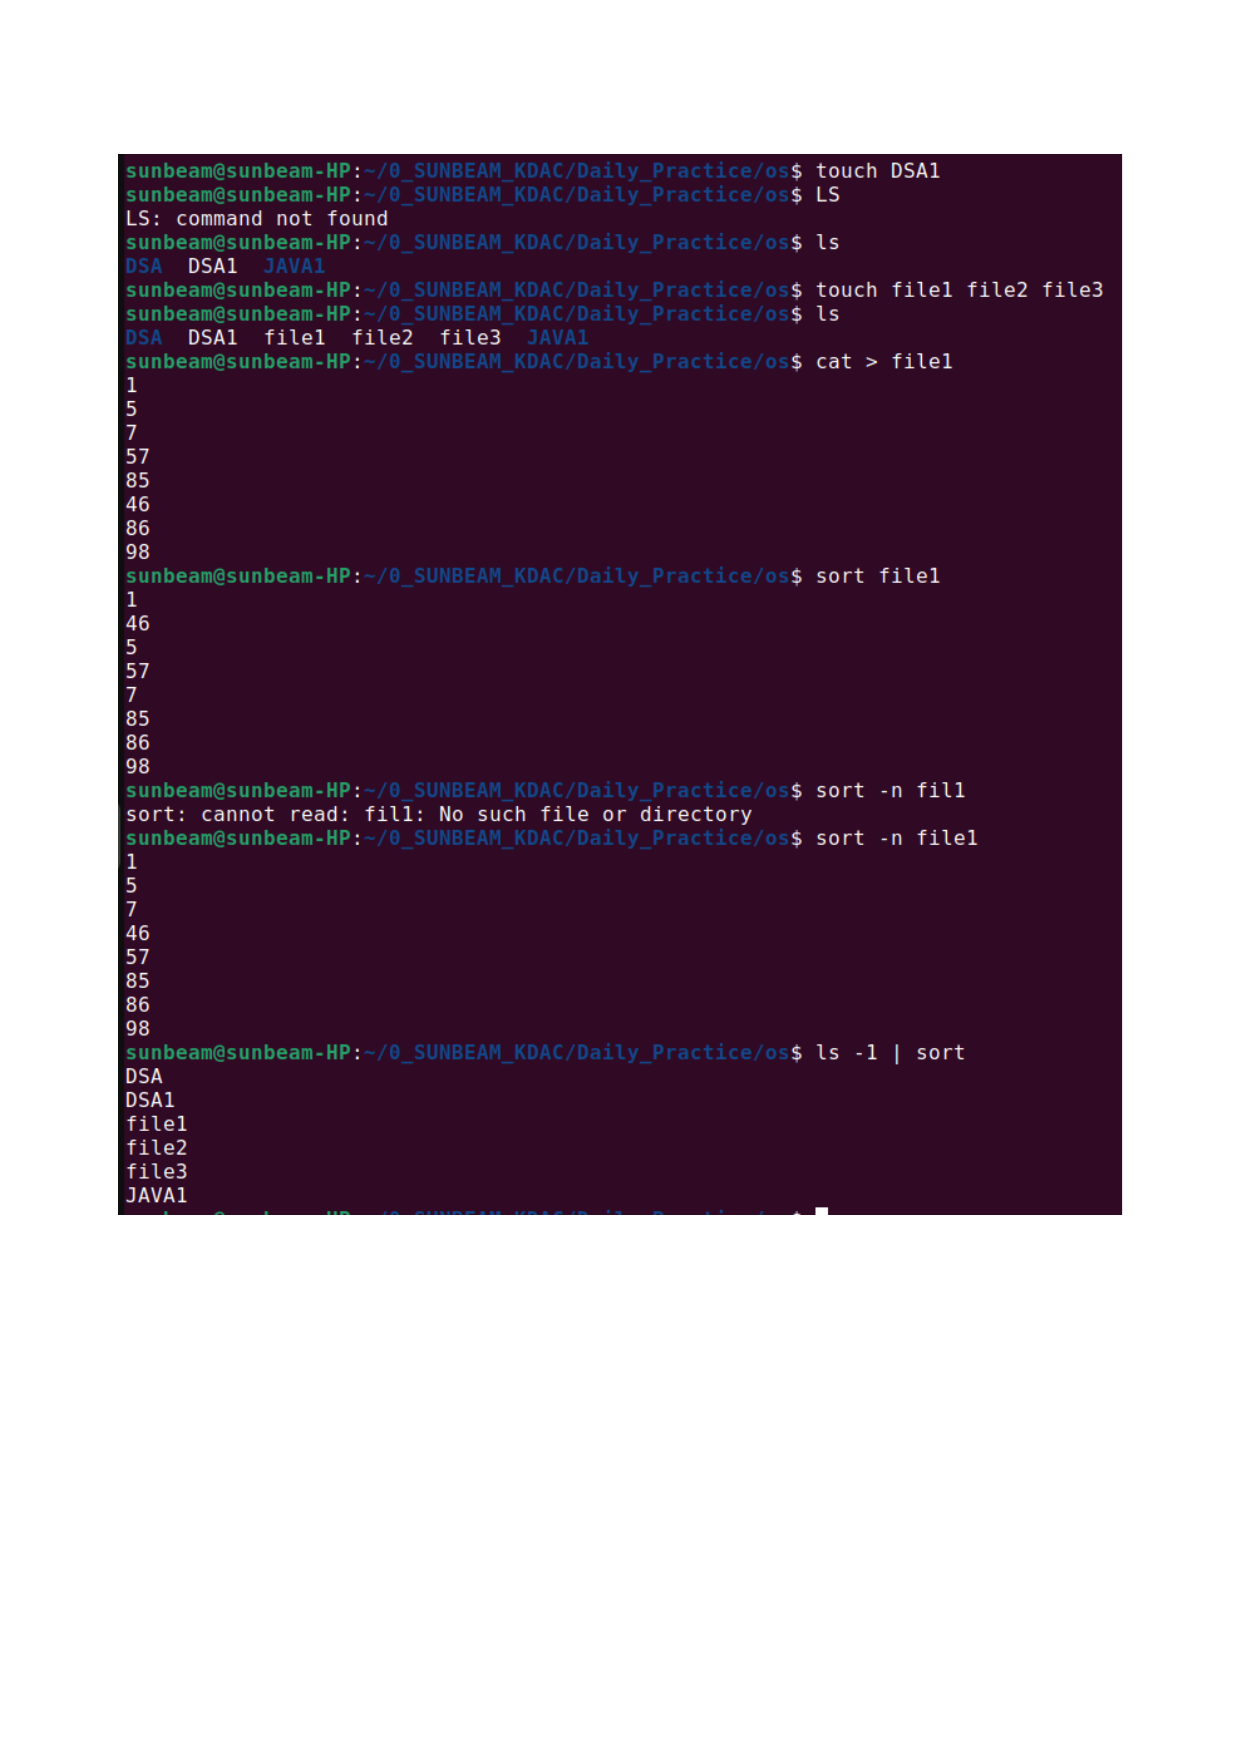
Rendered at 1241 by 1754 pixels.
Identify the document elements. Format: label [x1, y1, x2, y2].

picture [118, 154, 1123, 1215]
